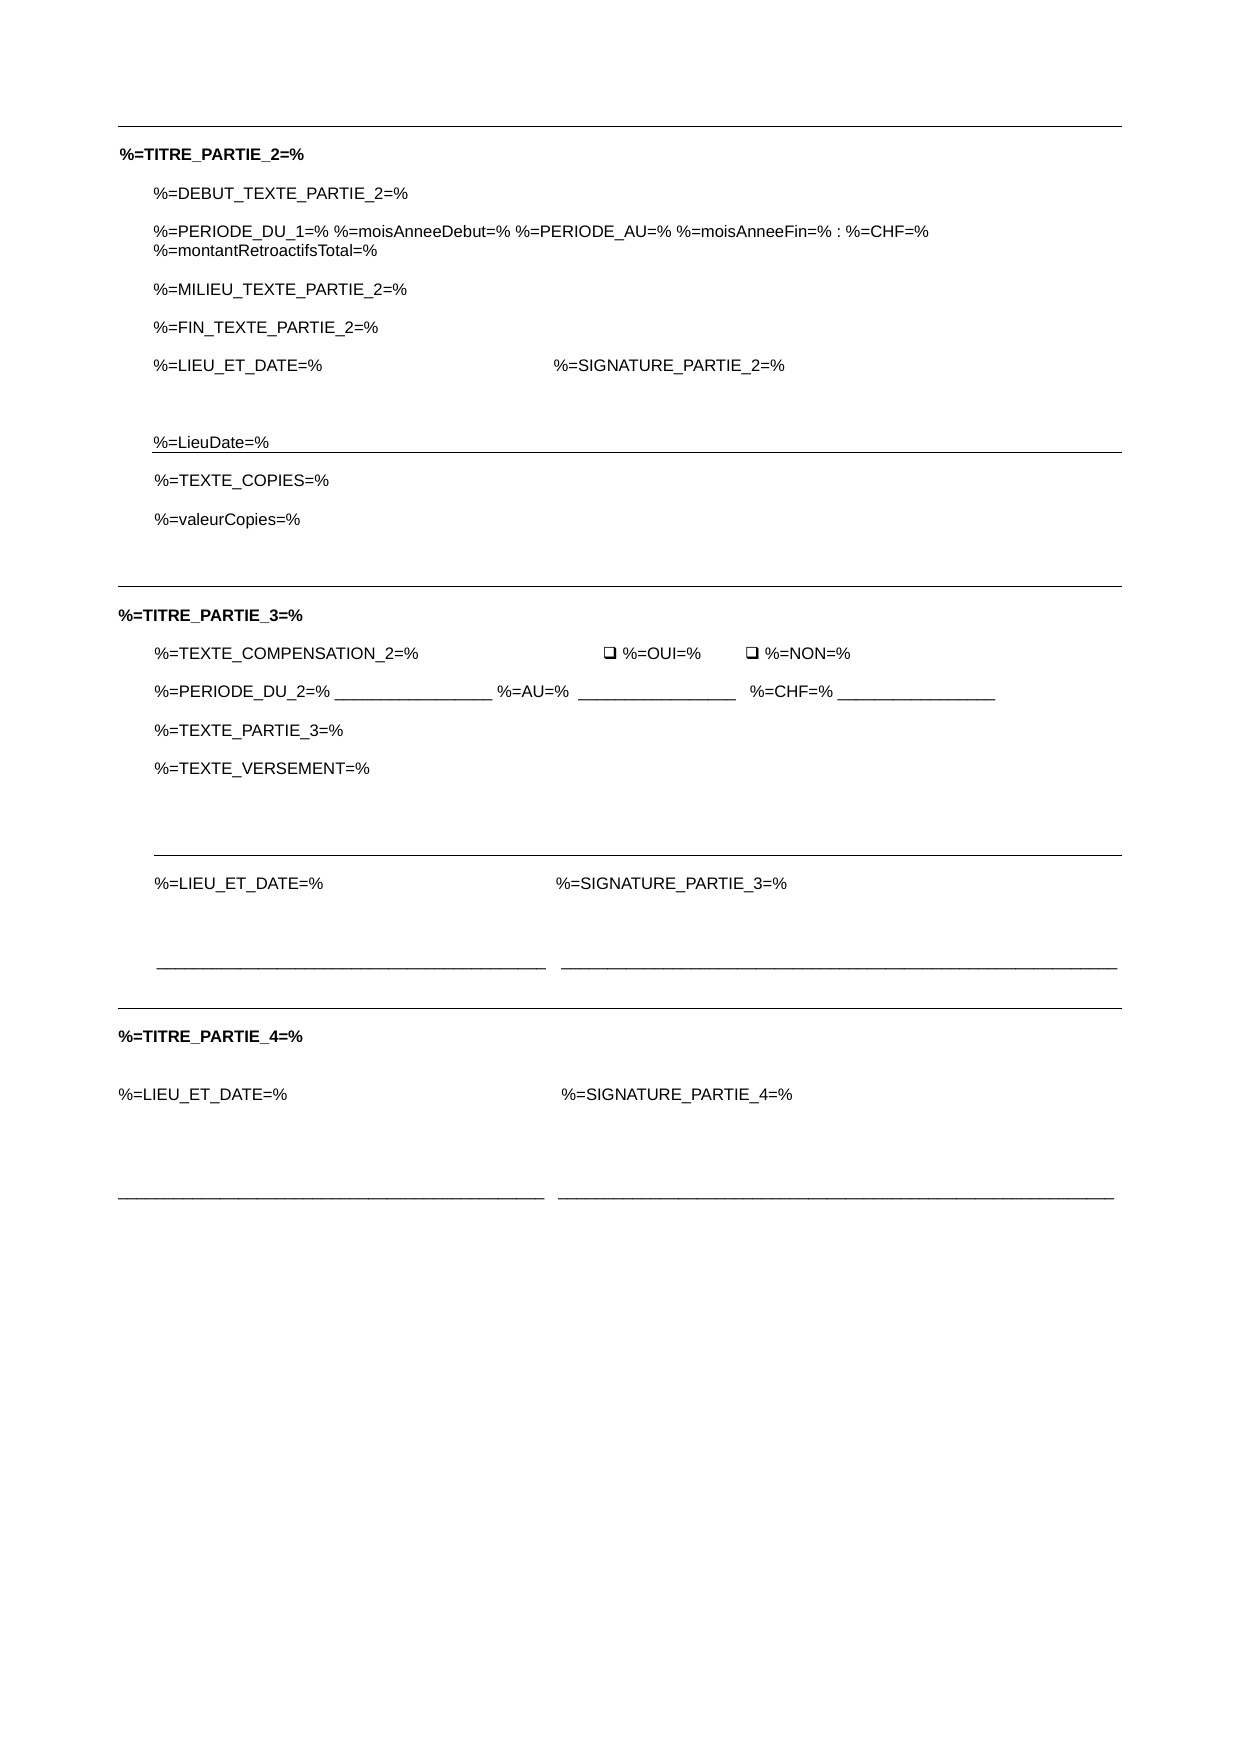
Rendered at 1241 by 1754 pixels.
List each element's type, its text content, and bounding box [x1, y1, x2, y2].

text %=LIEU_ET_DATE=% %=SIGNATURE_PARTIE_4=% [118, 1085, 1122, 1142]
text __________________________________________ ____________________________________________________________ [118, 951, 1122, 970]
text %=LieuDate=% [152, 413, 1122, 452]
text %=TITRE_PARTIE_3=% [118, 605, 1122, 624]
text %=PERIODE_DU_2=% _________________ %=AU=% _________________ %=CHF=% _________________ [154, 663, 1122, 701]
text %=TEXTE_COPIES=% [154, 471, 1122, 490]
text %=TEXTE_VERSEMENT=% [154, 759, 1122, 778]
text %=TITRE_PARTIE_2=% %=DEBUT_TEXTE_PARTIE_2=% %=PERIODE_DU_1=% %=moisAnneeDebut=% %=PERIODE_AU=% %=moisAnneeFin=% : %=CHF=% %=montantRetroactifsTotal=% %=MILIEU_TEXTE_PARTIE_2=% %=FIN_TEXTE_PARTIE_2=% %=LIEU_ET_DATE=% %=SIGNATURE_PARTIE_2=% [119, 145, 1122, 413]
text %=LIEU_ET_DATE=% %=SIGNATURE_PARTIE_3=% [154, 874, 1122, 893]
text %=TEXTE_PARTIE_3=% [154, 720, 1122, 739]
text %=TITRE_PARTIE_4=% [118, 1027, 1122, 1046]
text ______________________________________________ ____________________________________________________________ [118, 1161, 1122, 1200]
text %=valeurCopies=% [154, 509, 1122, 528]
text %=TEXTE_COMPENSATION_2=%  %=OUI=%  %=NON=% [154, 644, 1122, 663]
